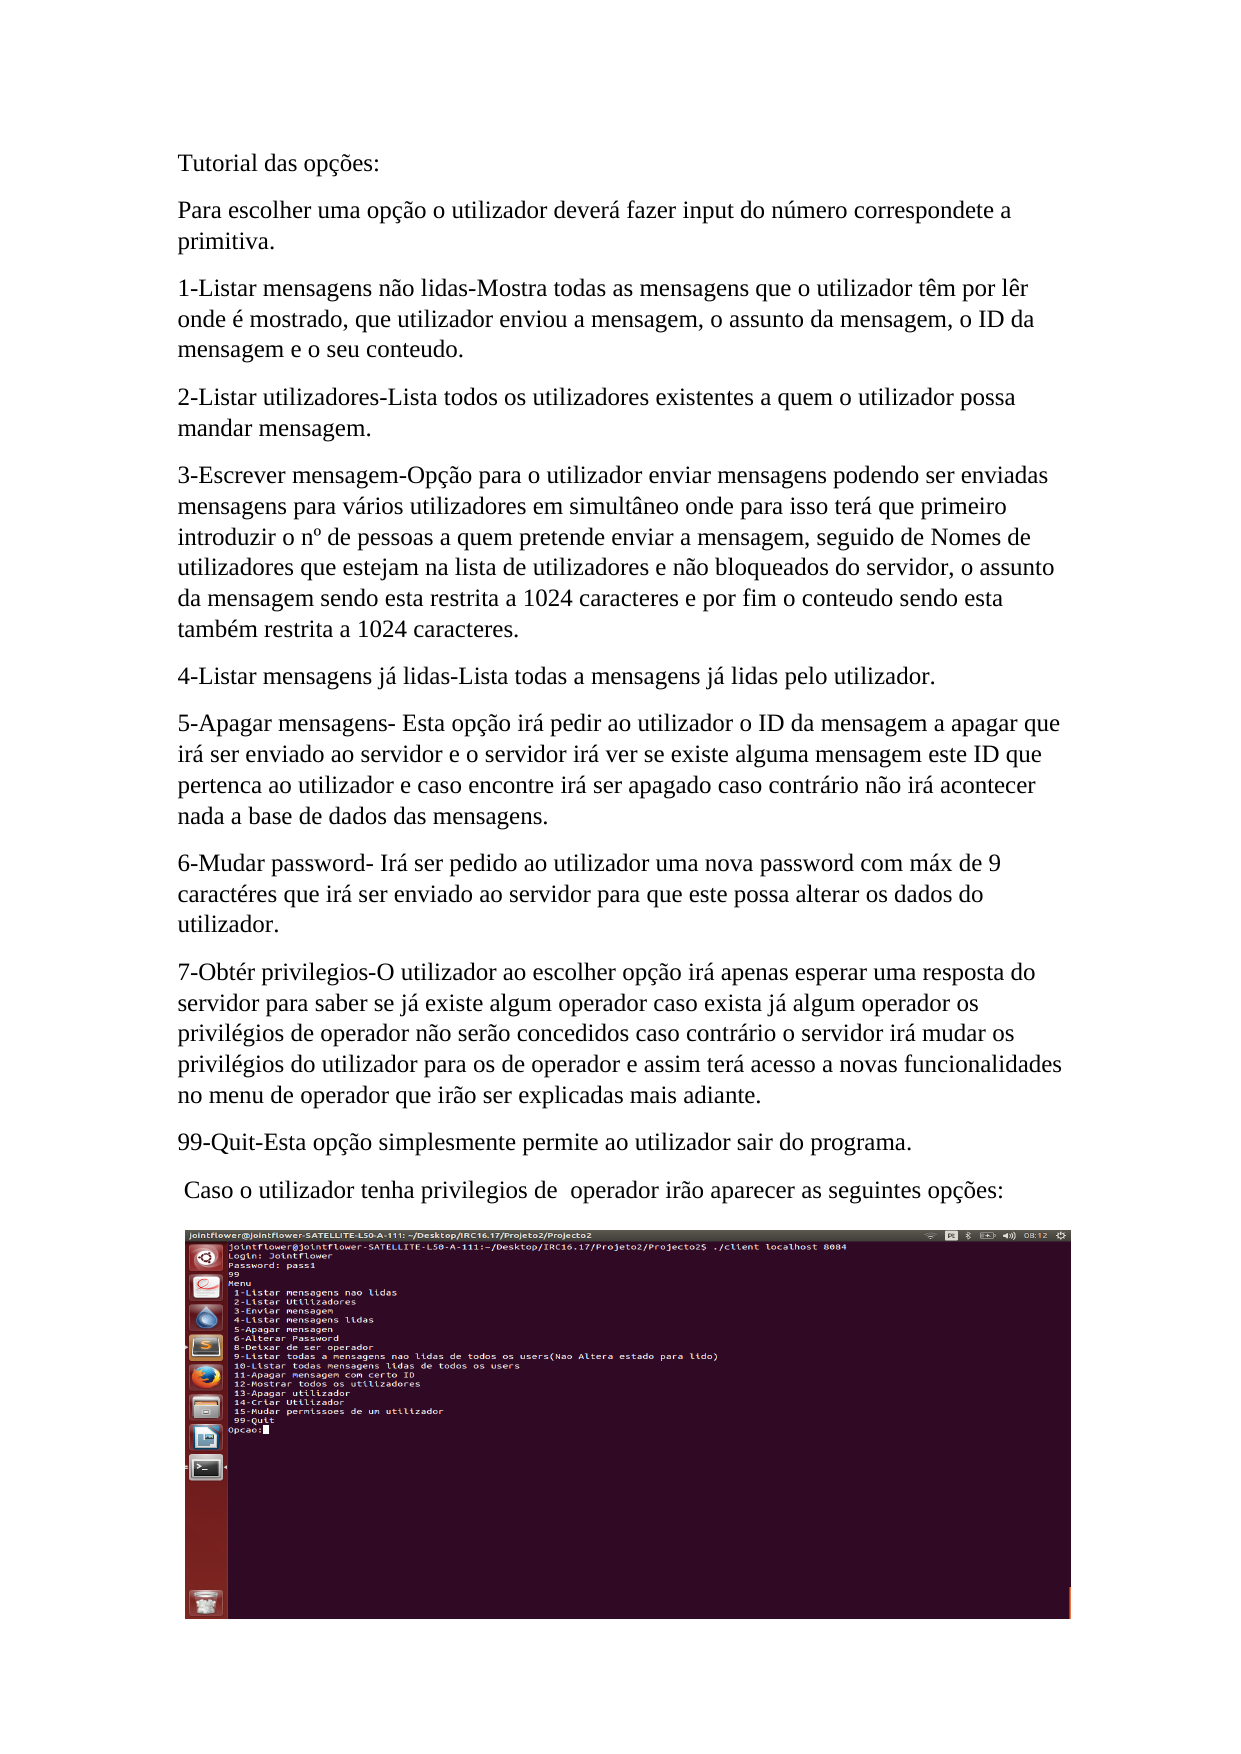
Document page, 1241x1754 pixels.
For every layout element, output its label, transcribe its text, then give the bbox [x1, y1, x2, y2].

text 3-Escrever mensagem-Opção para o utilizador enviar mensagens podendo ser enviadas mensagens para vários utilizadores em simultâneo onde para isso terá que primeiro introduzir o nº de pessoas a quem pretende enviar a mensagem, seguido de Nomes de utilizadores que estejam na lista de utilizadores e não bloqueados do servidor, o assunto da mensagem sendo esta restrita a 1024 caracteres e por fim o conteudo sendo esta também restrita a 1024 caracteres. [177, 460, 1063, 642]
text 7-Obtér privilegios-O utilizador ao escolher opção irá apenas esperar uma resposta do servidor para saber se já existe algum operador caso exista já algum operador os privilégios de operador não serão concedidos caso contrário o servidor irá mudar os privilégios do utilizador para os de operador e assim terá acesso a novas funcionalidades no menu de operador que irão ser explicadas mais adiante. [177, 957, 1063, 1109]
text 99-Quit-Esta opção simplesmente permite ao utilizador sair do programa. [177, 1127, 1063, 1156]
text 1-Listar mensagens não lidas-Mostra todas as mensagens que o utilizador têm por lêr onde é mostrado, que utilizador enviou a mensagem, o assunto da mensagem, o ID da mensagem e o seu conteudo. [177, 273, 1063, 363]
picture [185, 1230, 1071, 1619]
text Para escolher uma opção o utilizador deverá fazer input do número correspondete a primitiva. [177, 195, 1063, 254]
text Caso o utilizador tenha privilegios de operador irão aparecer as seguintes opções: [177, 1175, 1063, 1203]
text 6-Mudar password- Irá ser pedido ao utilizador uma nova password com máx de 9 caractéres que irá ser enviado ao servidor para que este possa alterar os dados do utilizador. [177, 848, 1063, 938]
text 5-Apagar mensagens- Esta opção irá pedir ao utilizador o ID da mensagem a apagar que irá ser enviado ao servidor e o servidor irá ver se existe alguma mensagem este ID que pertenca ao utilizador e caso encontre irá ser apagado caso contrário não irá acontecer nada a base de dados das mensagens. [177, 708, 1063, 829]
text 4-Listar mensagens já lidas-Lista todas a mensagens já lidas pelo utilizador. [177, 661, 1063, 690]
text 2-Listar utilizadores-Lista todos os utilizadores existentes a quem o utilizador possa mandar mensagem. [177, 382, 1063, 441]
text Tutorial das opções: [177, 148, 1063, 176]
